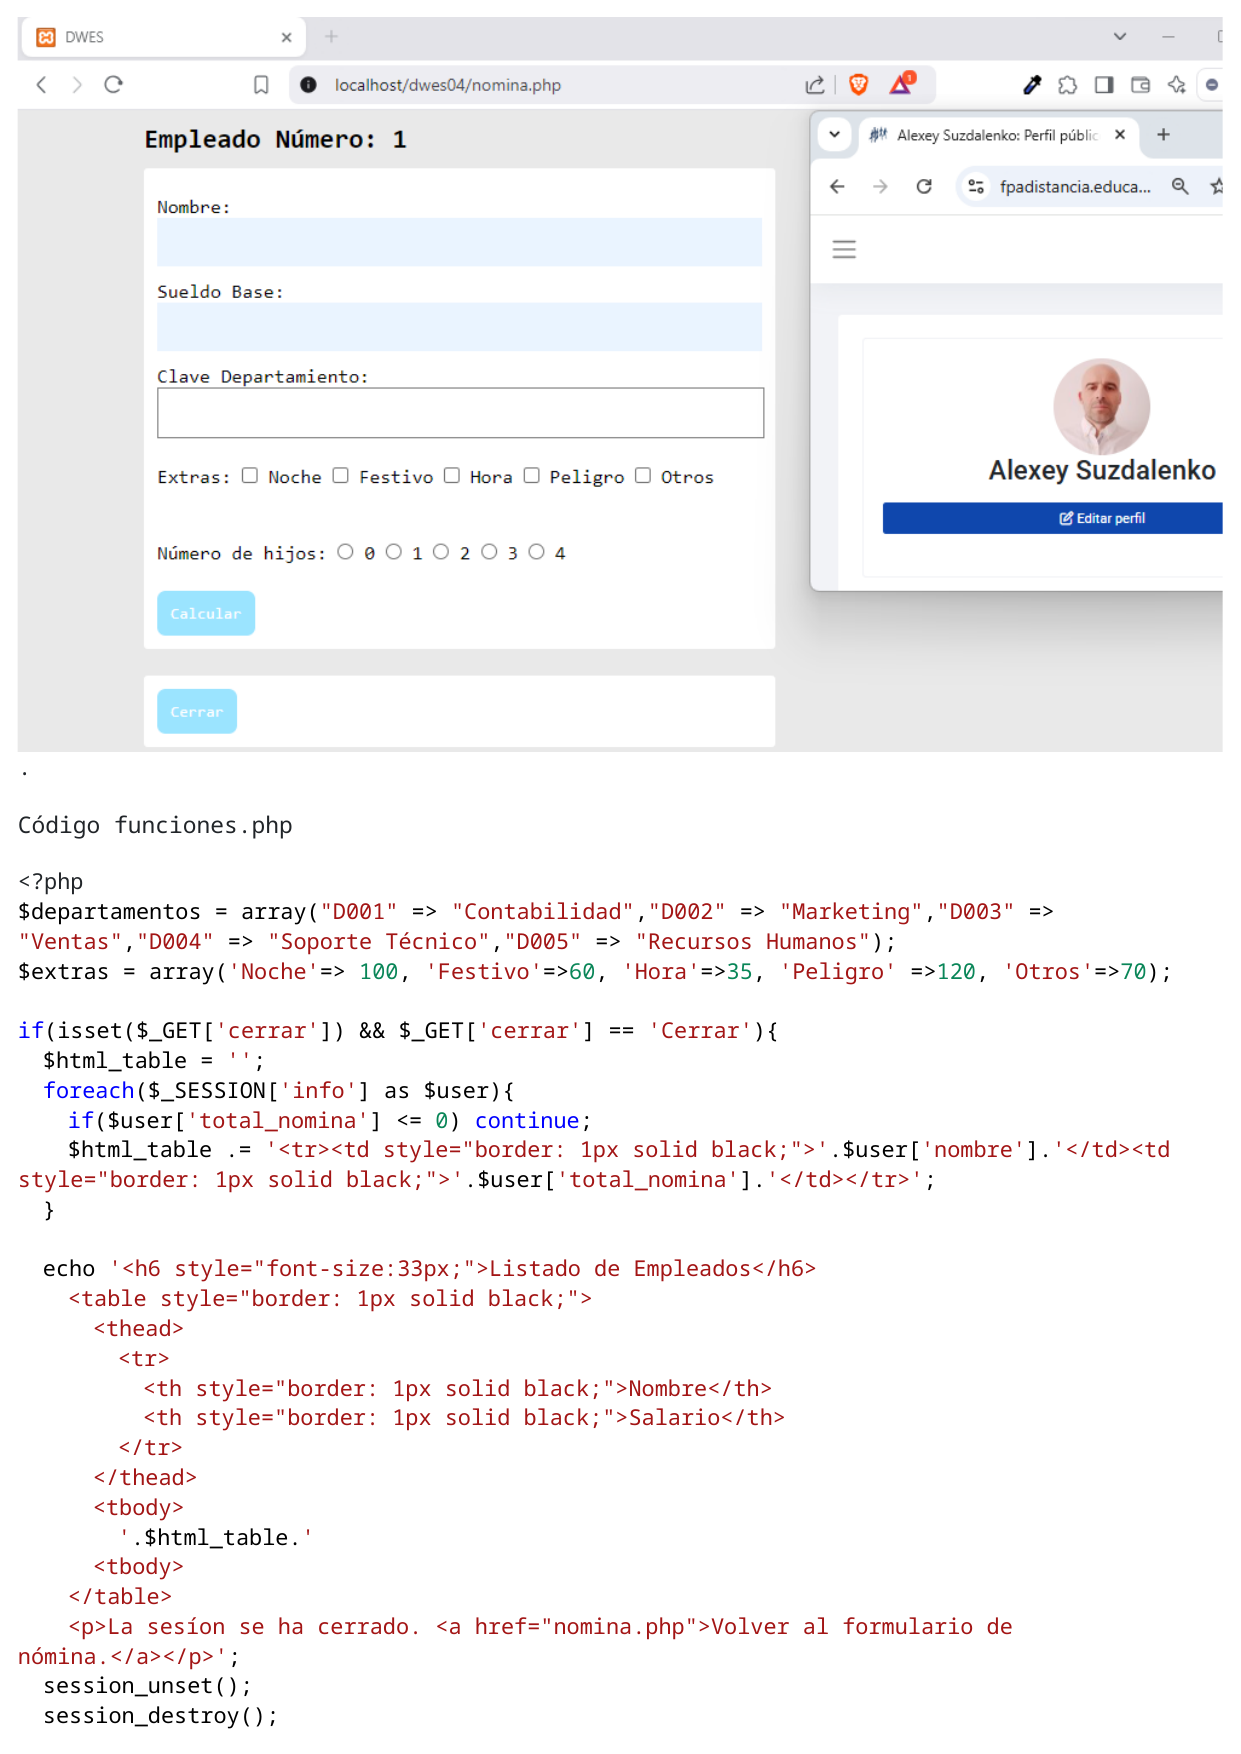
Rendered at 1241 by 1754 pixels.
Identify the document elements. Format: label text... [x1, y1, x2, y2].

picture [17, 17, 1223, 752]
text session_destroy(); [18, 1700, 1222, 1730]
text <thead> [18, 1313, 1222, 1343]
text <tbody> [18, 1551, 1222, 1581]
text if($user['total_nomina'] <= 0) continue; [18, 1104, 1222, 1134]
text foreach($_SESSION['info'] as $user){ [18, 1075, 1222, 1104]
text $html_table = ''; [18, 1045, 1222, 1075]
text <table style="border: 1px solid black;"> [18, 1283, 1222, 1313]
text Código funciones.php [18, 809, 1222, 840]
text } [18, 1194, 1222, 1224]
text $extras = array('Noche'=> 100, 'Festivo'=>60, 'Hora'=>35, 'Peligro' =>120, 'Otros'=>70); [18, 956, 1222, 986]
text </table> [18, 1581, 1222, 1611]
text <tr> [18, 1343, 1222, 1373]
text <?php [18, 866, 1222, 896]
text </thead> [18, 1462, 1222, 1492]
text </tr> [18, 1432, 1222, 1462]
text if(isset($_GET['cerrar']) && $_GET['cerrar'] == 'Cerrar'){ [18, 1015, 1222, 1045]
text <th style="border: 1px solid black;">Nombre</th> [18, 1373, 1222, 1402]
text . [18, 752, 1222, 782]
text echo '<h6 style="font-size:33px;">Listado de Empleados</h6> [18, 1253, 1222, 1283]
text session_unset(); [18, 1671, 1222, 1700]
text '.$html_table.' [18, 1522, 1222, 1551]
text $departamentos = array("D001" => "Contabilidad","D002" => "Marketing","D003" => "Ventas","D004" => "Soporte Técnico","D005" => "Recursos Humanos"); [18, 896, 1222, 956]
text <p>La sesíon se ha cerrado. <a href="nomina.php">Volver al formulario de nómina.</a></p>'; [18, 1611, 1222, 1671]
text <tbody> [18, 1492, 1222, 1522]
text <th style="border: 1px solid black;">Salario</th> [18, 1402, 1222, 1432]
text $html_table .= '<tr><td style="border: 1px solid black;">'.$user['nombre'].'</td><td style="border: 1px solid black;">'.$user['total_nomina'].'</td></tr>'; [18, 1134, 1222, 1194]
